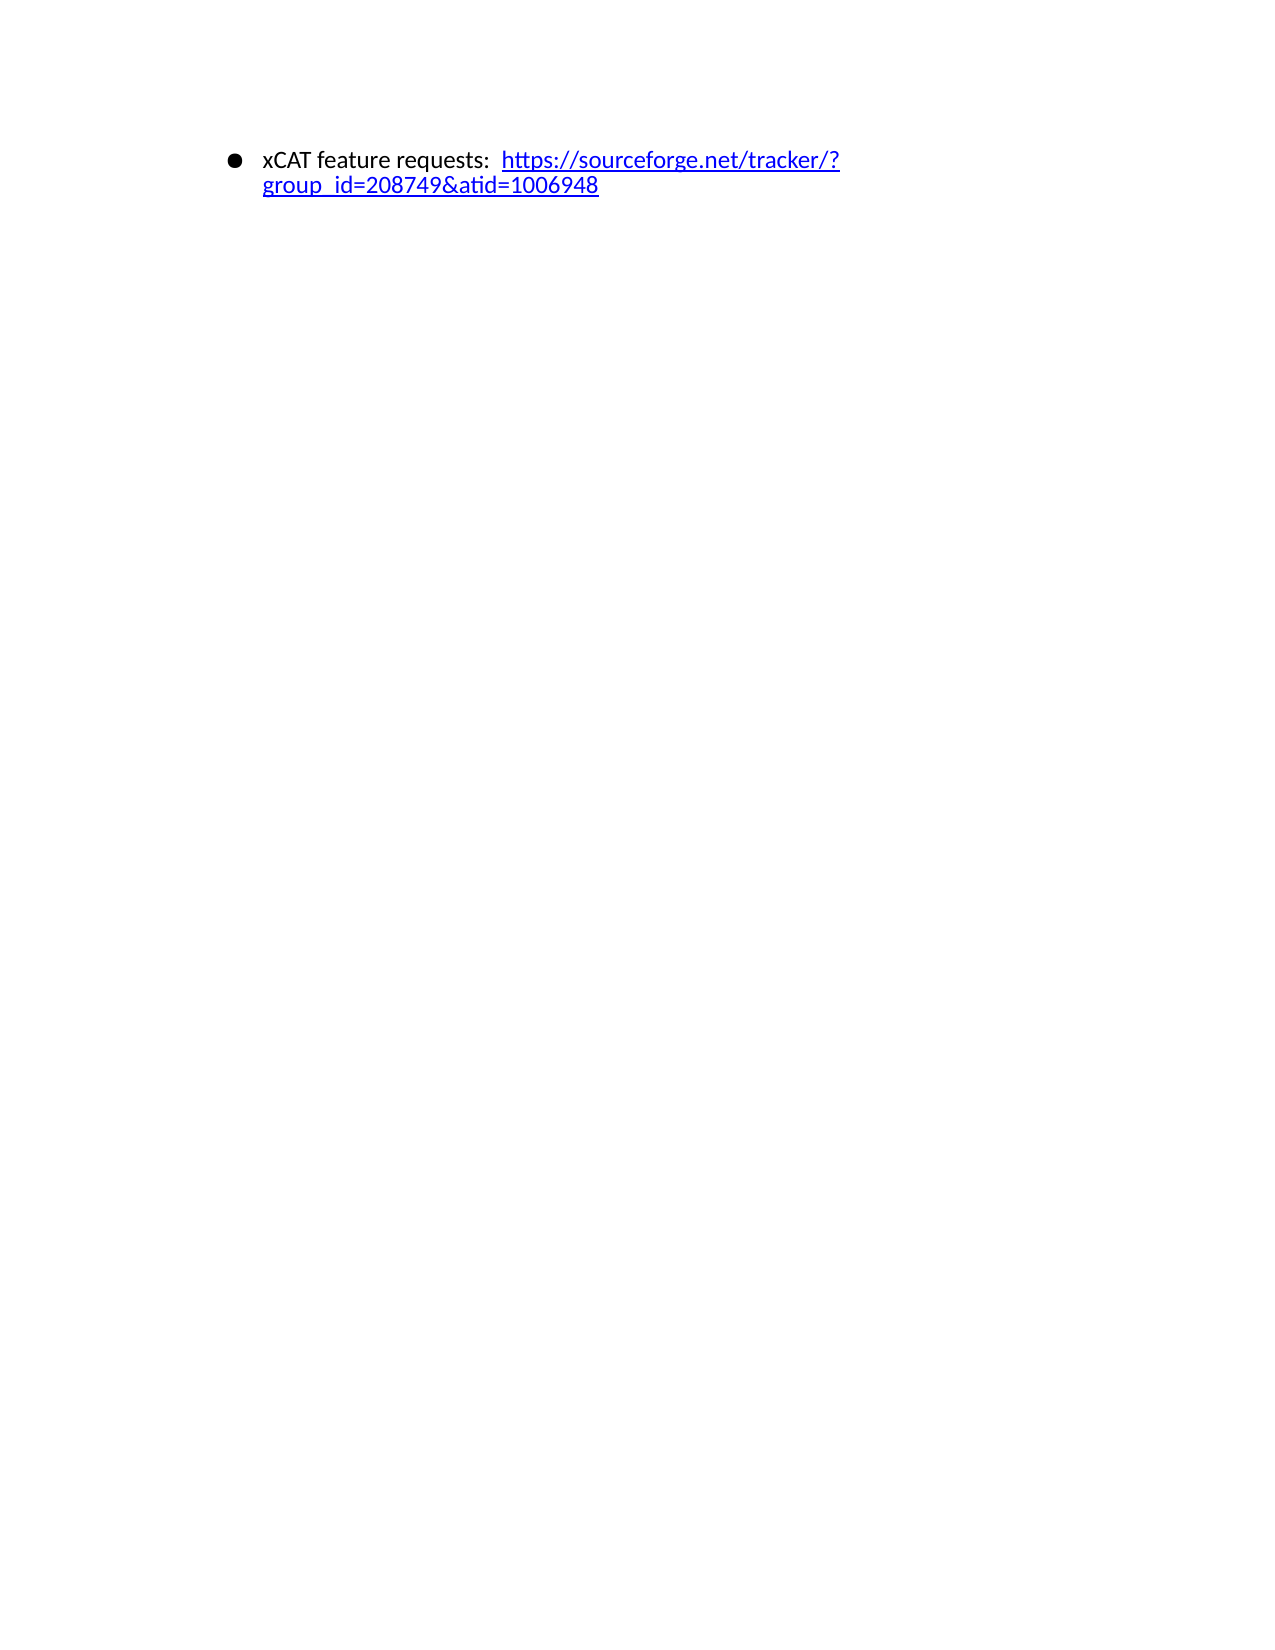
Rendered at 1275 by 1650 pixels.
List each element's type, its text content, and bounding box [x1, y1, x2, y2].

list xCAT feature requests: https://sourceforge.net/tracker/?group_id=208749&atid=1006948 [225, 150, 1087, 200]
